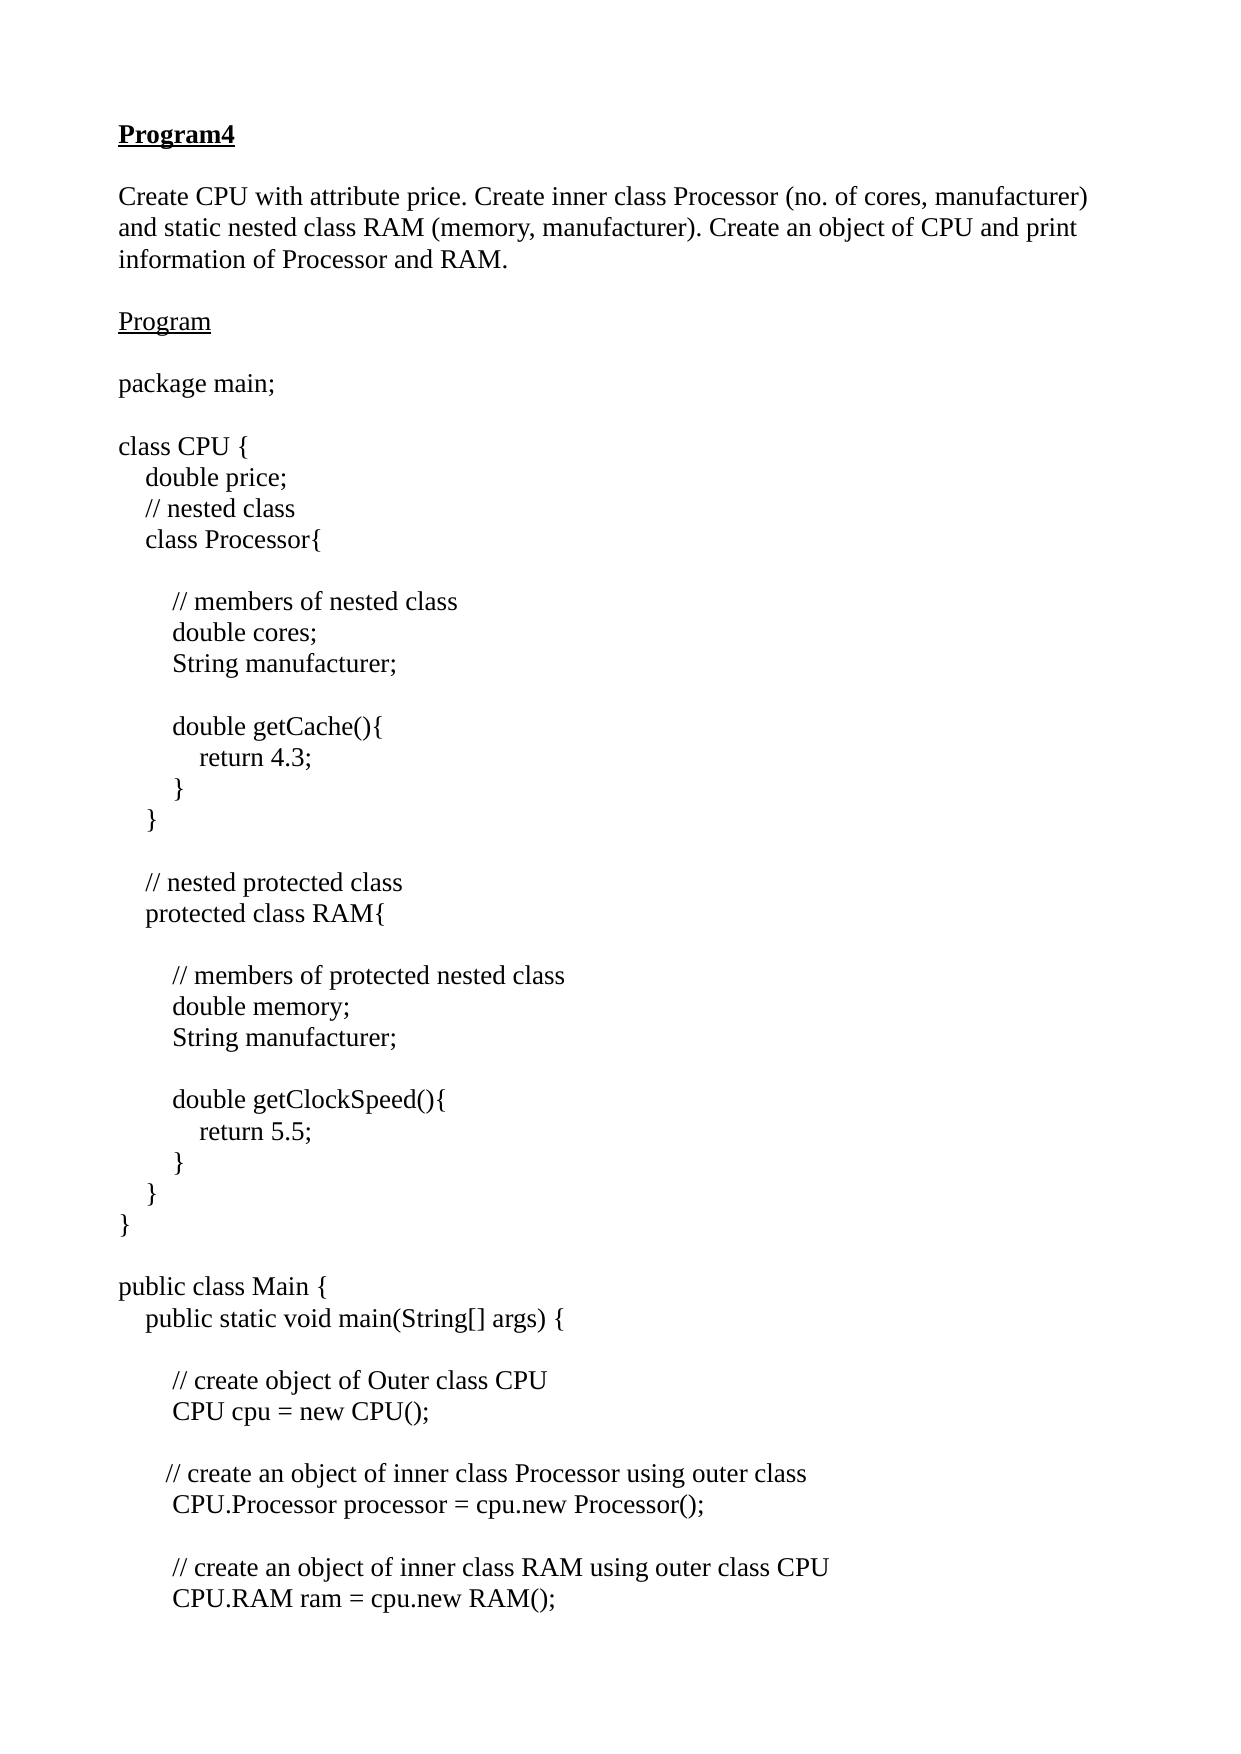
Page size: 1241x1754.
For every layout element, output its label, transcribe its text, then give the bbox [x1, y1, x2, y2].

text and static nested class RAM (memory, manufacturer). Create an object of CPU and print [118, 212, 1122, 243]
text // nested class [118, 492, 1122, 523]
text return 4.3; [118, 741, 1122, 772]
text return 5.5; [118, 1115, 1122, 1146]
text String manufacturer; [118, 648, 1122, 679]
text } [118, 803, 1122, 834]
text CPU.RAM ram = cpu.new RAM(); [118, 1582, 1122, 1613]
text } [118, 772, 1122, 803]
text // create object of Outer class CPU [118, 1364, 1122, 1395]
text // create an object of inner class RAM using outer class CPU [118, 1551, 1122, 1582]
text double cores; [118, 616, 1122, 648]
text // create an object of inner class Processor using outer class [118, 1457, 1122, 1488]
text double getCache(){ [118, 710, 1122, 741]
text } [118, 1146, 1122, 1177]
text Program4 [118, 118, 1122, 149]
text double getClockSpeed(){ [118, 1084, 1122, 1115]
text class Processor{ [118, 523, 1122, 554]
text public class Main { [118, 1271, 1122, 1302]
text String manufacturer; [118, 1021, 1122, 1052]
text // members of protected nested class [118, 959, 1122, 990]
text package main; [118, 367, 1122, 398]
text } [118, 1177, 1122, 1208]
text protected class RAM{ [118, 897, 1122, 928]
text } [118, 1208, 1122, 1239]
text CPU.Processor processor = cpu.new Processor(); [118, 1488, 1122, 1520]
text CPU cpu = new CPU(); [118, 1395, 1122, 1426]
text double price; [118, 461, 1122, 492]
text information of Processor and RAM. [118, 243, 1122, 274]
text // nested protected class [118, 866, 1122, 897]
text class CPU { [118, 429, 1122, 461]
text double memory; [118, 990, 1122, 1021]
text Create CPU with attribute price. Create inner class Processor (no. of cores, manufacturer) [118, 180, 1122, 212]
text // members of nested class [118, 585, 1122, 616]
text Program [118, 305, 1122, 336]
text public static void main(String[] args) { [118, 1302, 1122, 1333]
